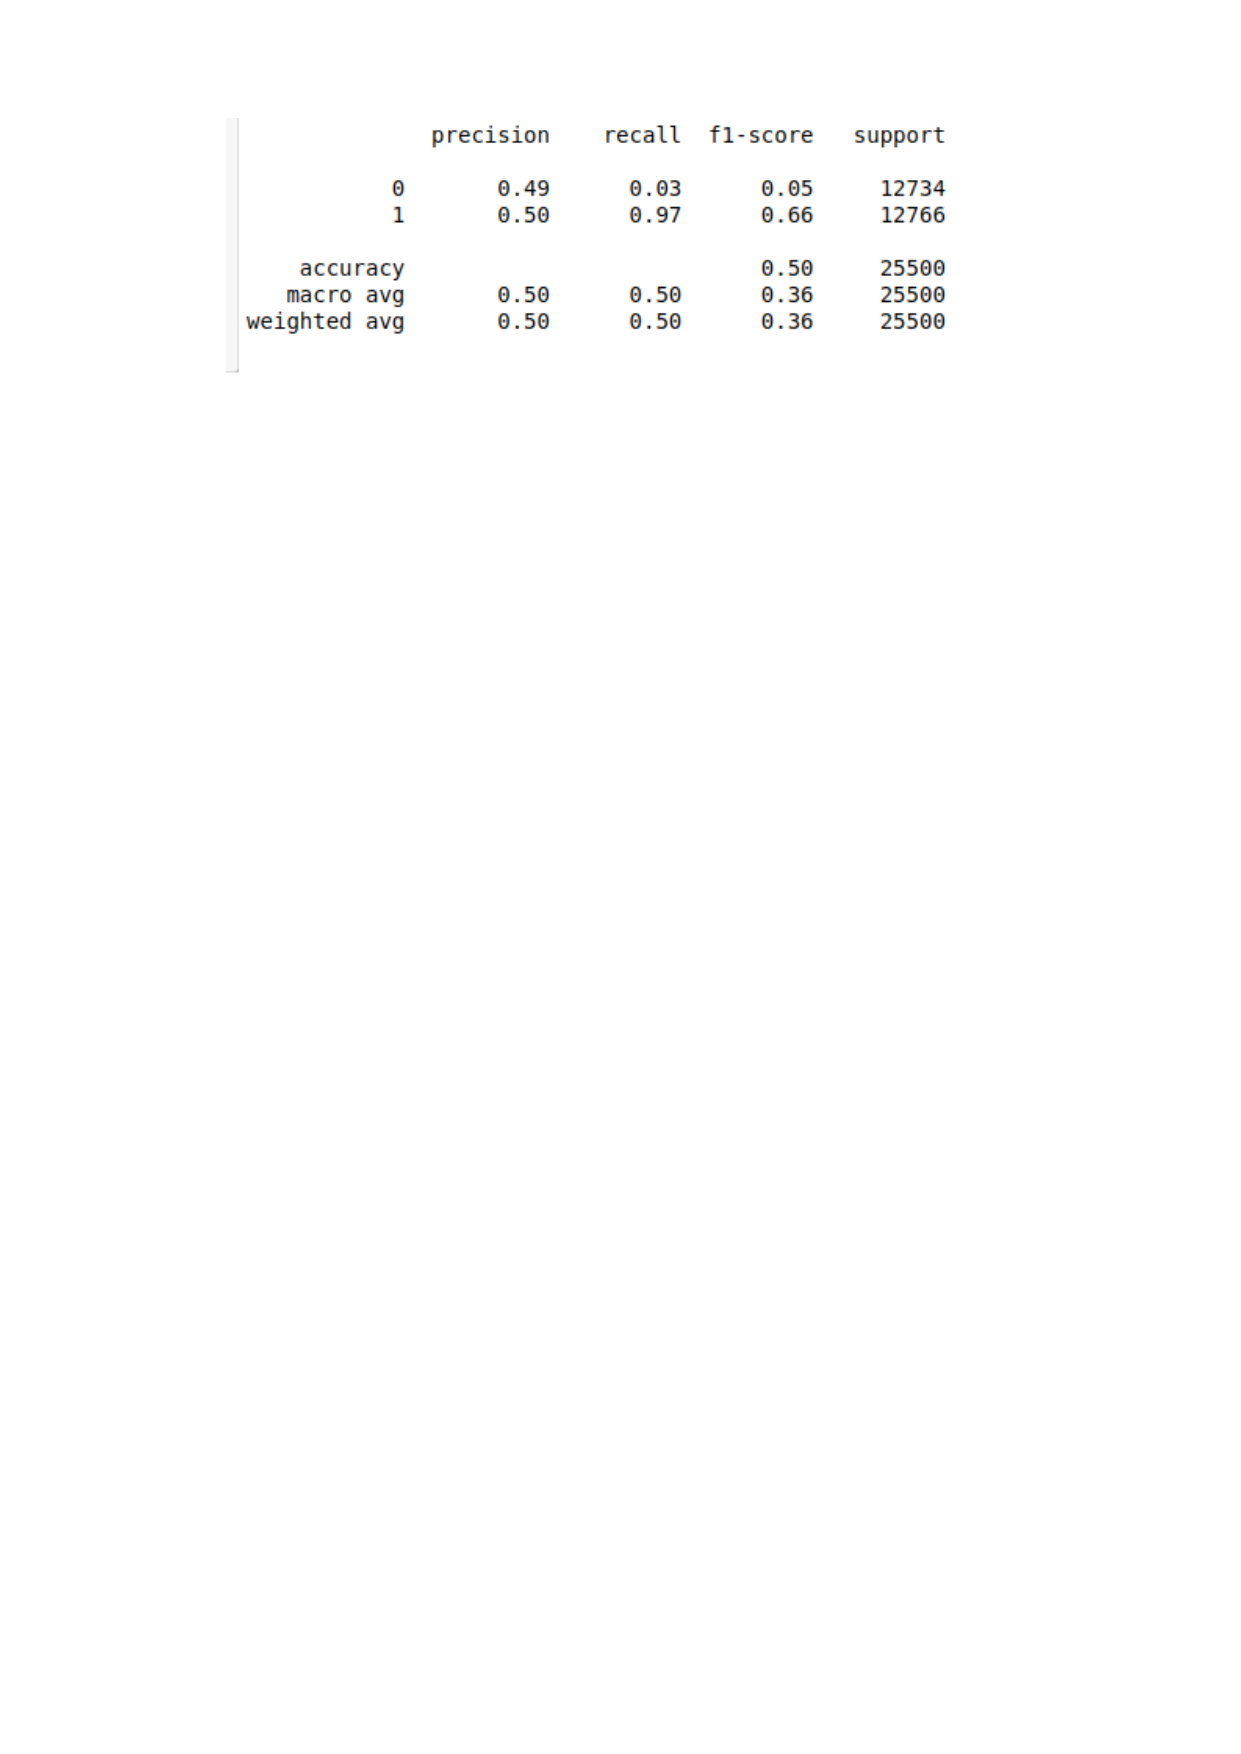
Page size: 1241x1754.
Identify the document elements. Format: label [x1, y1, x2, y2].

picture [225, 118, 1015, 387]
